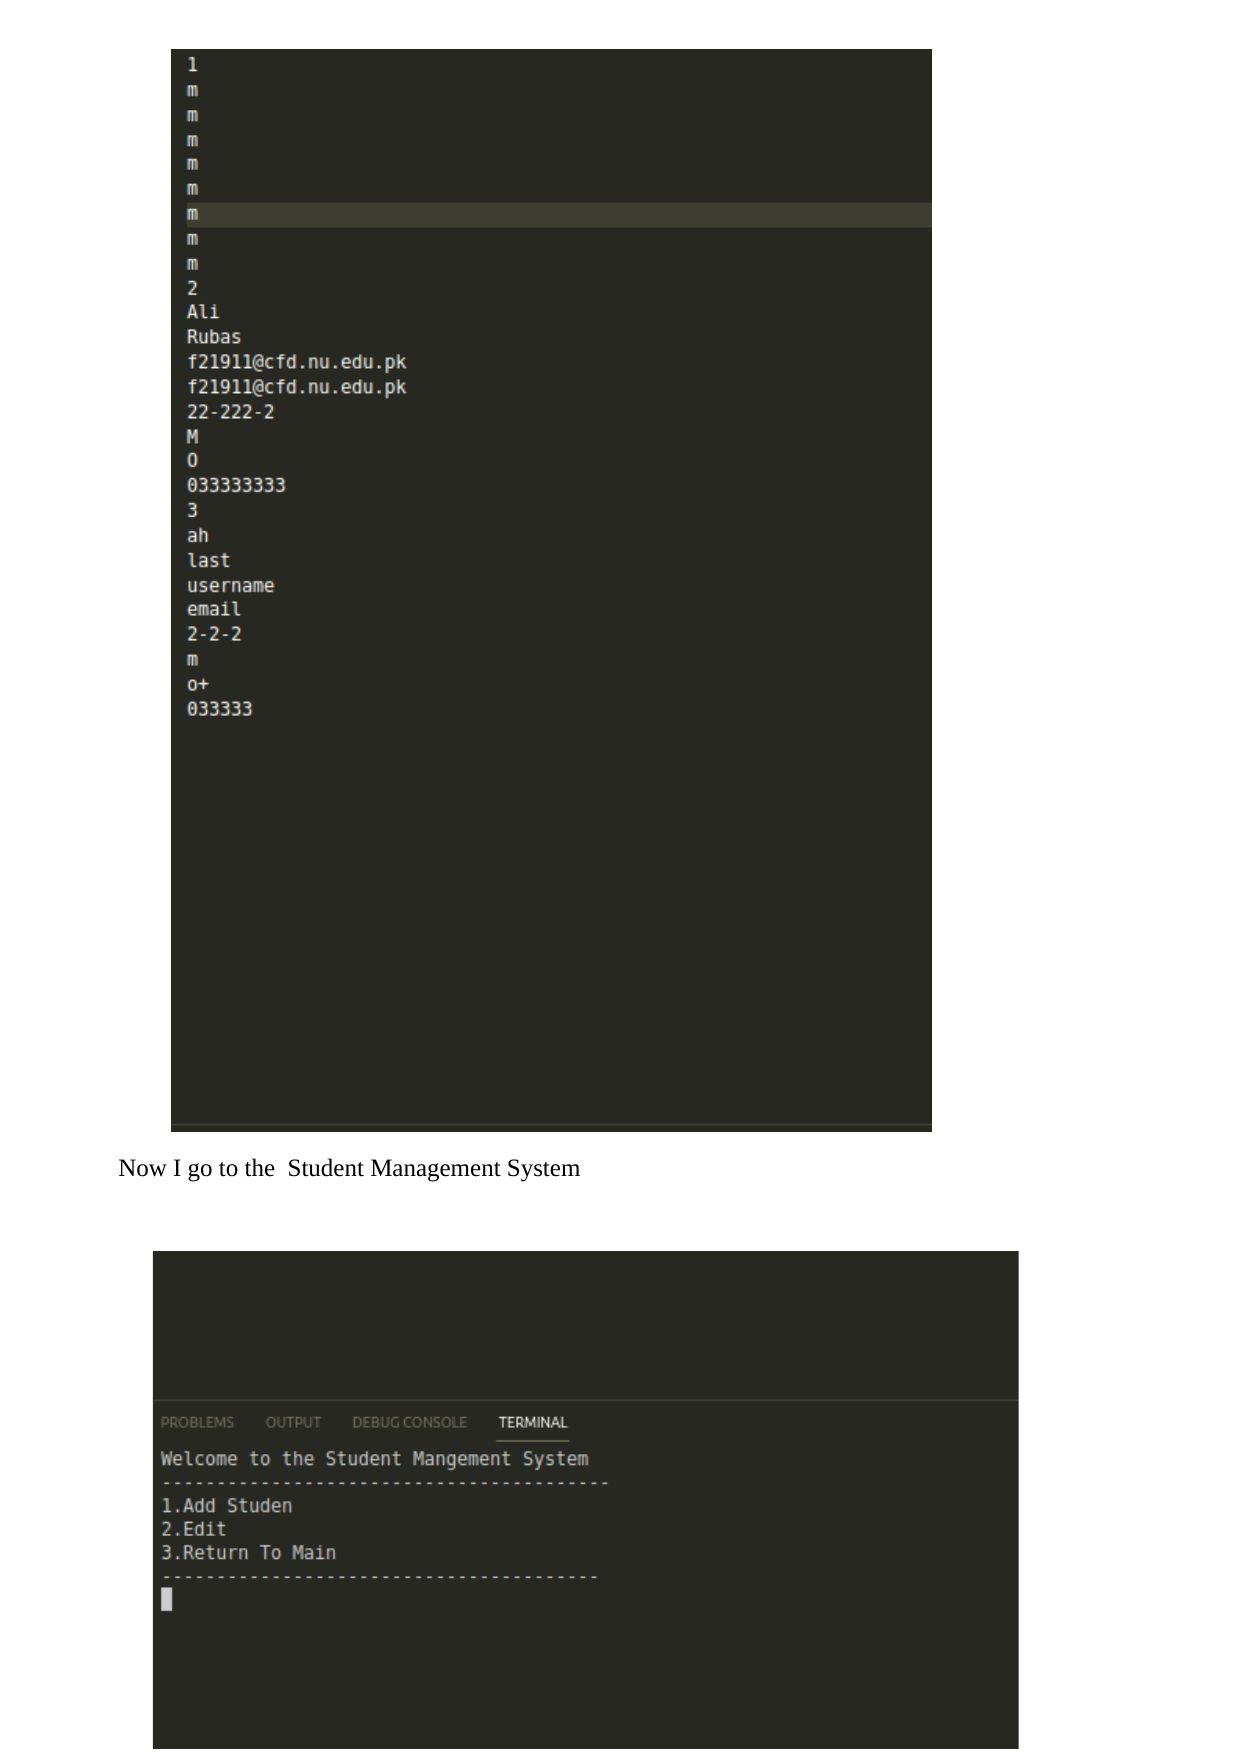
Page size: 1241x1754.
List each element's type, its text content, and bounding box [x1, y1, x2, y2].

picture [171, 49, 932, 1132]
text Now I go to the Student Management System [118, 1153, 1122, 1182]
picture [152, 1251, 1019, 1749]
